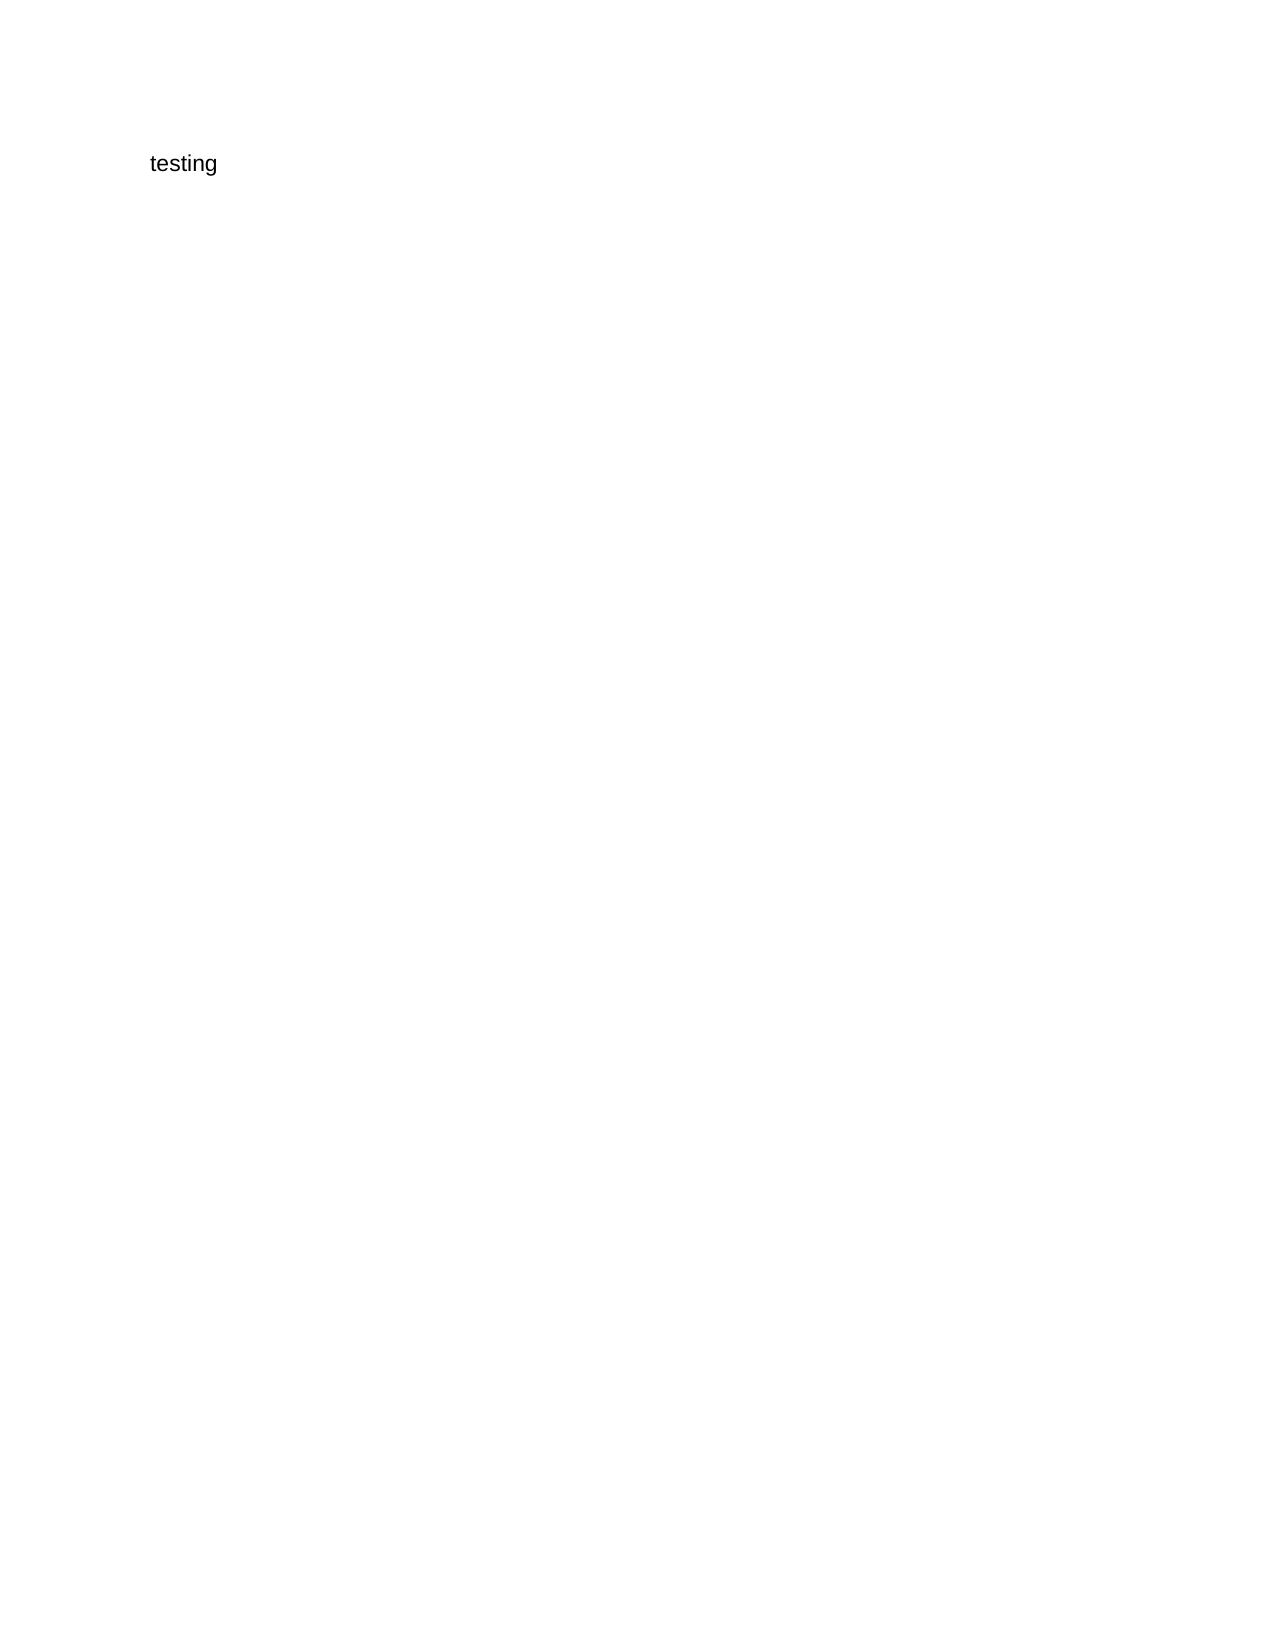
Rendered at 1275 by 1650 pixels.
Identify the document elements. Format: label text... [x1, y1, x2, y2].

text testing [150, 150, 1125, 176]
